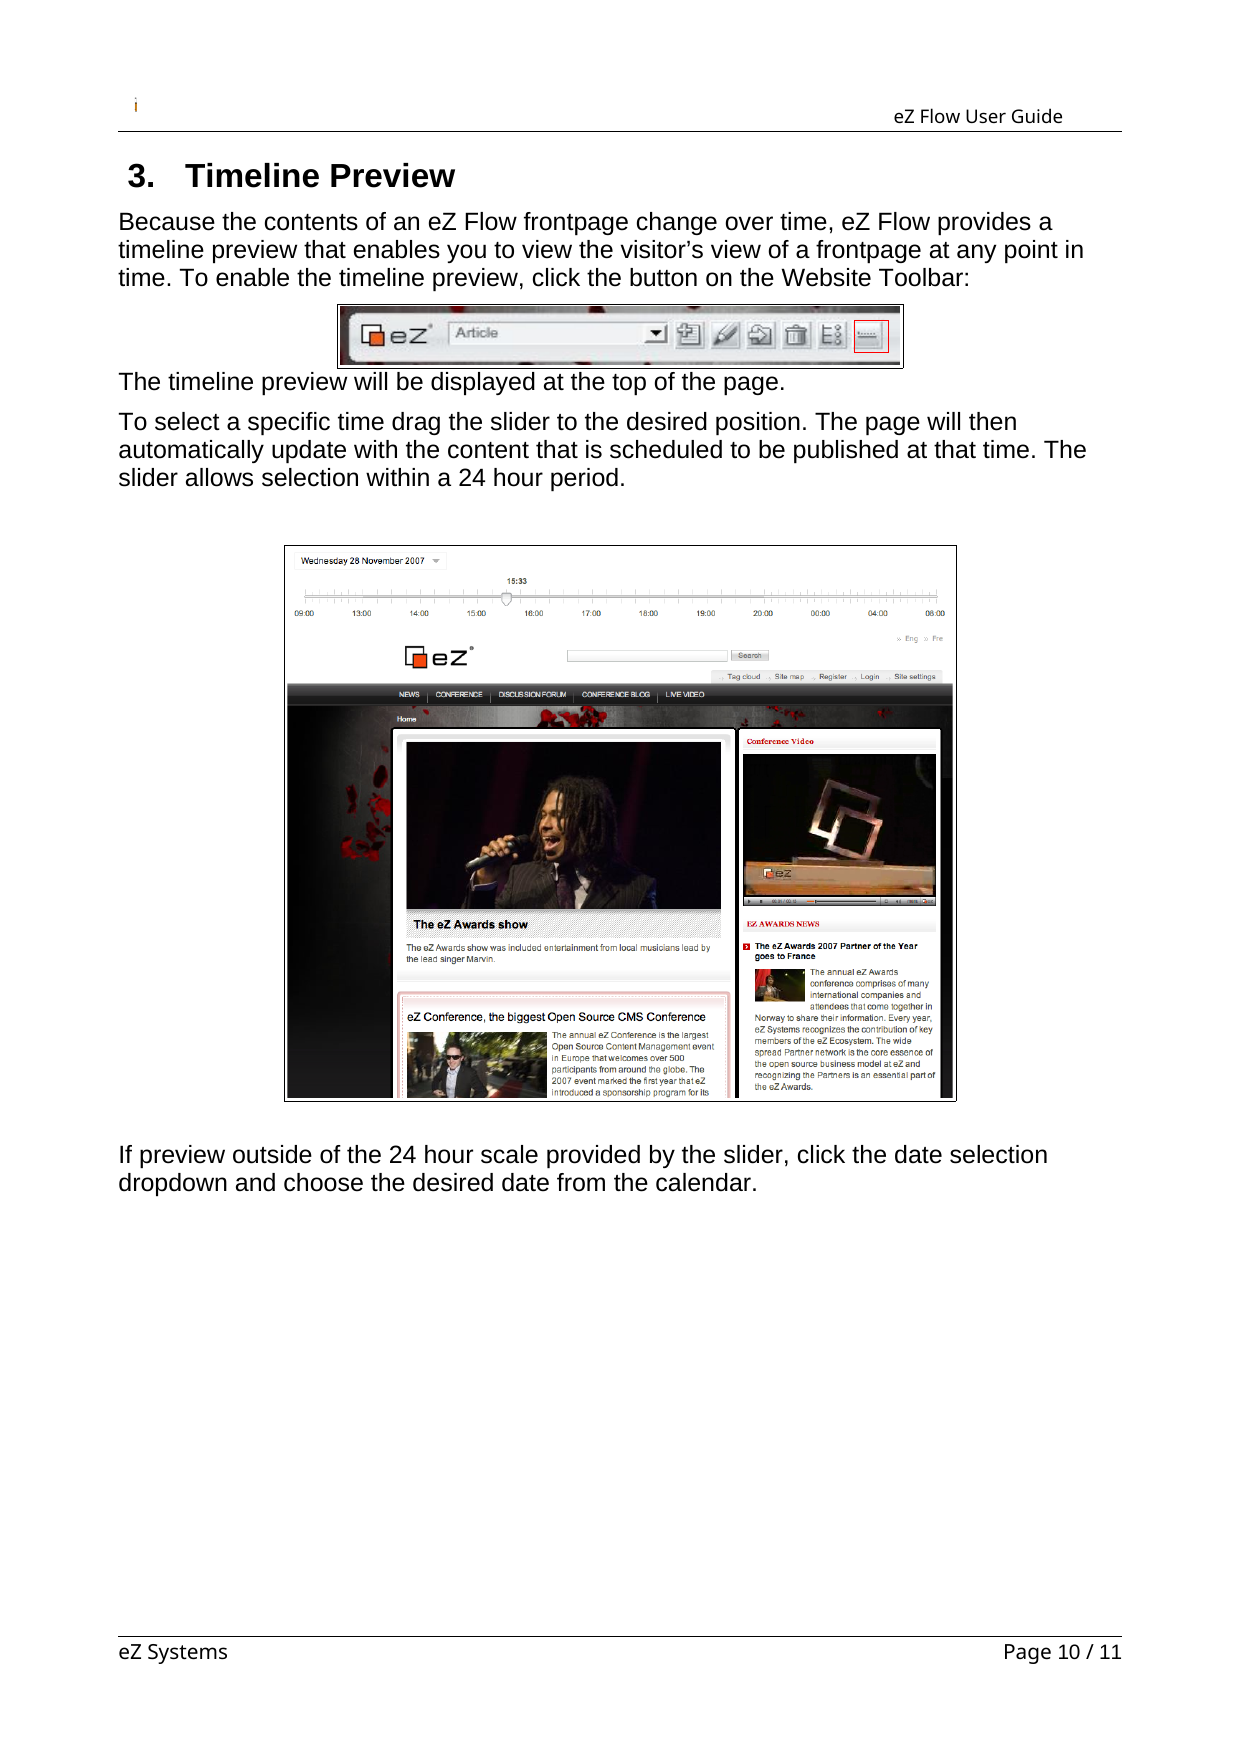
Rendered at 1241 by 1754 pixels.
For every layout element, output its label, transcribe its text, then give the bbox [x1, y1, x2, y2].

text The timeline preview will be displayed at the top of the page. [118, 304, 1122, 396]
picture [340, 306, 900, 365]
text Because the contents of an eZ Flow frontpage change over time, eZ Flow provides a timeline preview that enables you to view the visitor’s view of a frontpage at any point in time. To enable the timeline preview, click the button on the Website Toolbar: [118, 207, 1122, 291]
text To select a specific time drag the slider to the desired position. The page will then automatically update with the content that is scheduled to be published at that time. The slider allows selection within a 24 hour period. [118, 408, 1122, 492]
subtitle Timeline Preview [118, 158, 1122, 195]
text If preview outside of the 24 hour scale provided by the slider, click the date selection dropdown and choose the desired date from the calendar. [118, 1141, 1122, 1197]
picture [287, 547, 953, 1098]
